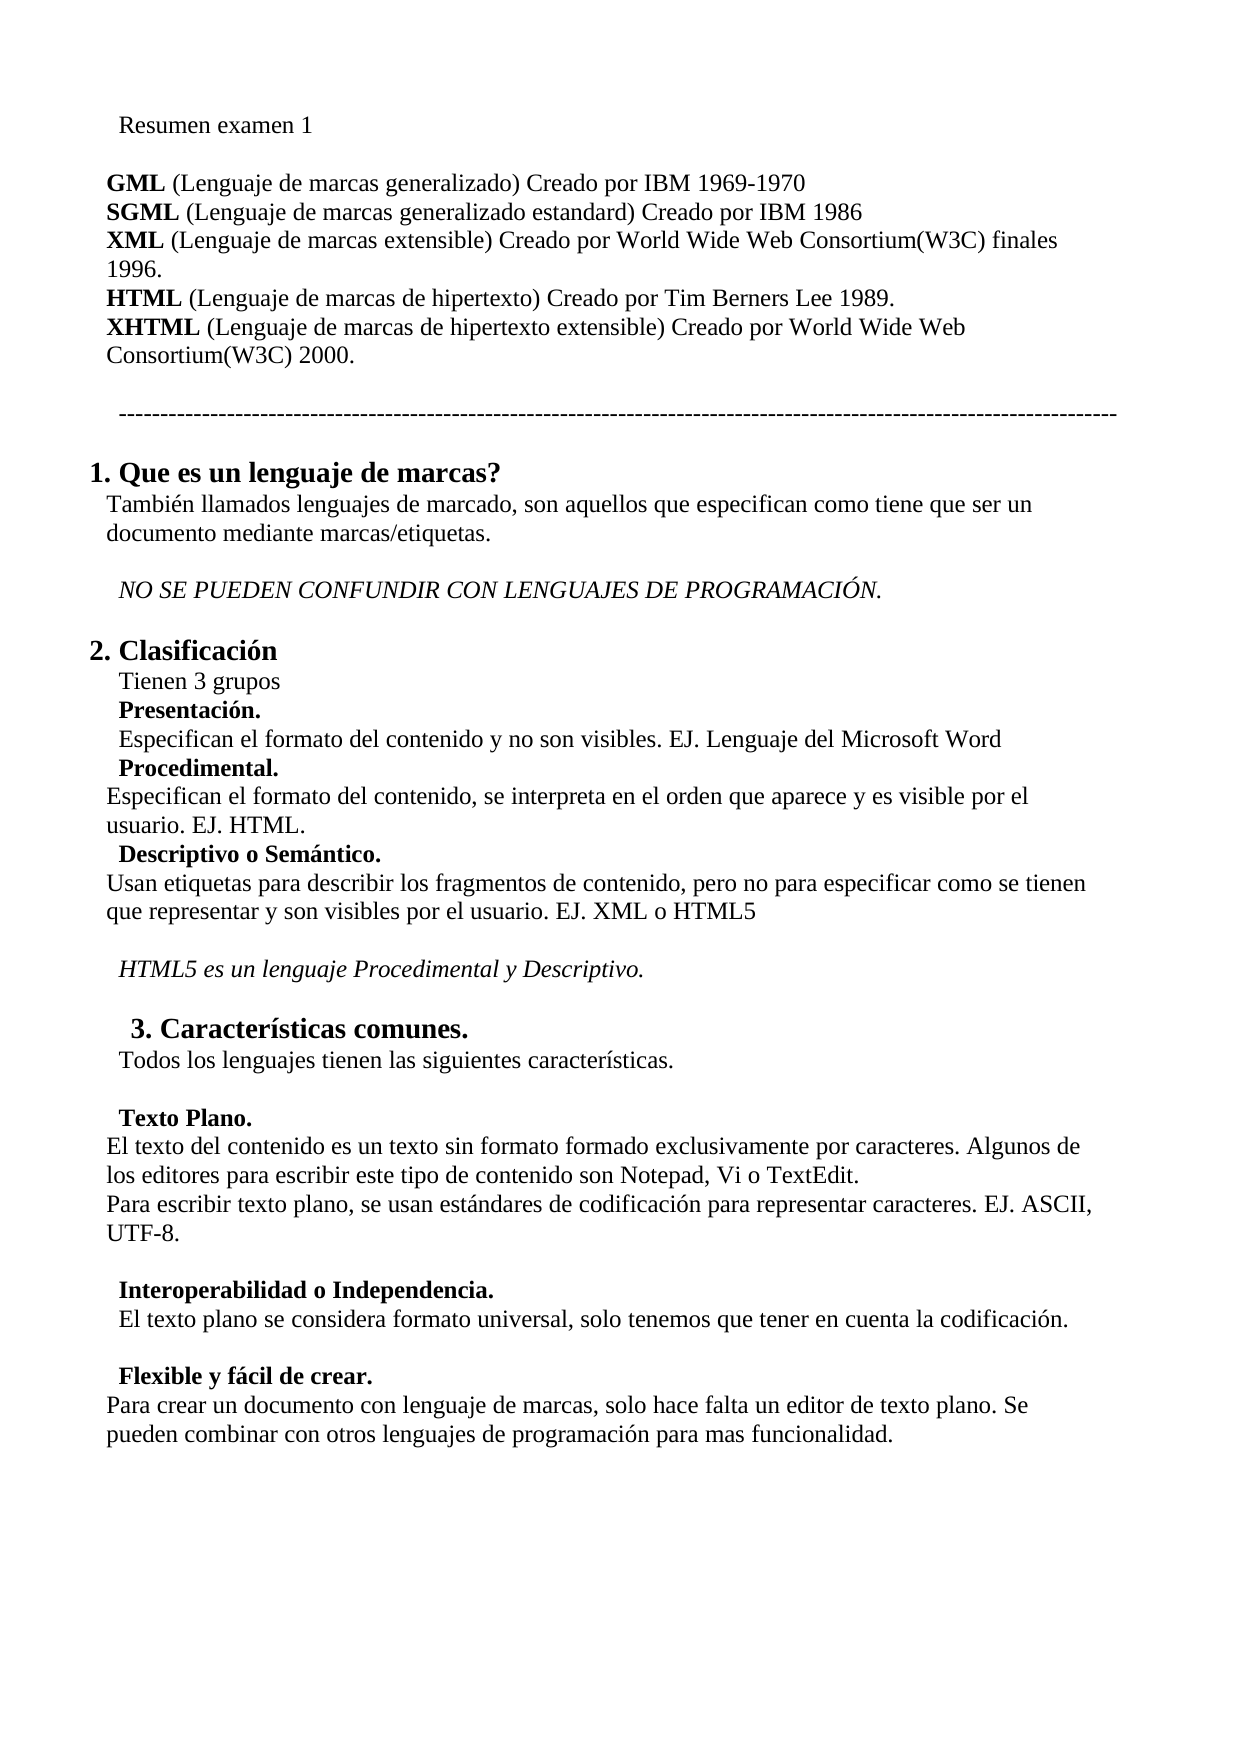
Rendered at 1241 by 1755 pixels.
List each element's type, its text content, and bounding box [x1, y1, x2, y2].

text GML (Lenguaje de marcas generalizado) Creado por IBM 1969-1970 [106, 168, 1130, 197]
text Todos los lenguajes tienen las siguientes características. [118, 1045, 1130, 1074]
text El texto del contenido es un texto sin formato formado exclusivamente por caracteres. Algunos de los editores para escribir este tipo de contenido son Notepad, Vi o TextEdit. [106, 1131, 1104, 1189]
text También llamados lenguajes de marcado, son aquellos que especifican como tiene que ser un documento mediante marcas/etiquetas. [106, 489, 1104, 547]
text SGML (Lenguaje de marcas generalizado estandard) Creado por IBM 1986 [106, 197, 1130, 225]
text Para escribir texto plano, se usan estándares de codificación para representar caracteres. EJ. ASCII, UTF-8. [106, 1189, 1112, 1246]
subtitle Flexible y fácil de crear. [118, 1361, 1130, 1390]
text Especifican el formato del contenido y no son visibles. EJ. Lenguaje del Microsoft Word [118, 724, 1130, 753]
text ------------------------------------------------------------------------------------------------------------------------ [118, 398, 1130, 427]
subtitle Interoperabilidad o Independencia. [118, 1275, 1130, 1304]
subtitle Texto Plano. [118, 1103, 1130, 1131]
text HTML5 es un lenguaje Procedimental y Descriptivo. [118, 954, 1130, 983]
list Que es un lenguaje de marcas? [106, 456, 1130, 489]
subtitle Descriptivo o Semántico. [118, 839, 1130, 868]
list Clasificación Tienen 3 grupos Presentación. [106, 633, 308, 724]
list Características comunes. [147, 1012, 1130, 1045]
text Especifican el formato del contenido, se interpreta en el orden que aparece y es visible por el usuario. EJ. HTML. [106, 781, 1104, 839]
subtitle Procedimental. [118, 753, 1130, 781]
text Usan etiquetas para describir los fragmentos de contenido, pero no para especificar como se tienen que representar y son visibles por el usuario. EJ. XML o HTML5 [106, 868, 1104, 925]
text NO SE PUEDEN CONFUNDIR CON LENGUAJES DE PROGRAMACIÓN. [118, 575, 1130, 604]
text XML (Lenguaje de marcas extensible) Creado por World Wide Web Consortium(W3C) finales 1996. [106, 225, 1104, 283]
text Para crear un documento con lenguaje de marcas, solo hace falta un editor de texto plano. Se pueden combinar con otros lenguajes de programación para mas funcionalidad. [106, 1390, 1104, 1448]
text Resumen examen 1 [118, 110, 1130, 139]
text El texto plano se considera formato universal, solo tenemos que tener en cuenta la codificación. [118, 1304, 1130, 1333]
text HTML (Lenguaje de marcas de hipertexto) Creado por Tim Berners Lee 1989. XHTML (Lenguaje de marcas de hipertexto extensible) Creado por World Wide Web Consortium(W3C) 2000. [106, 283, 994, 369]
